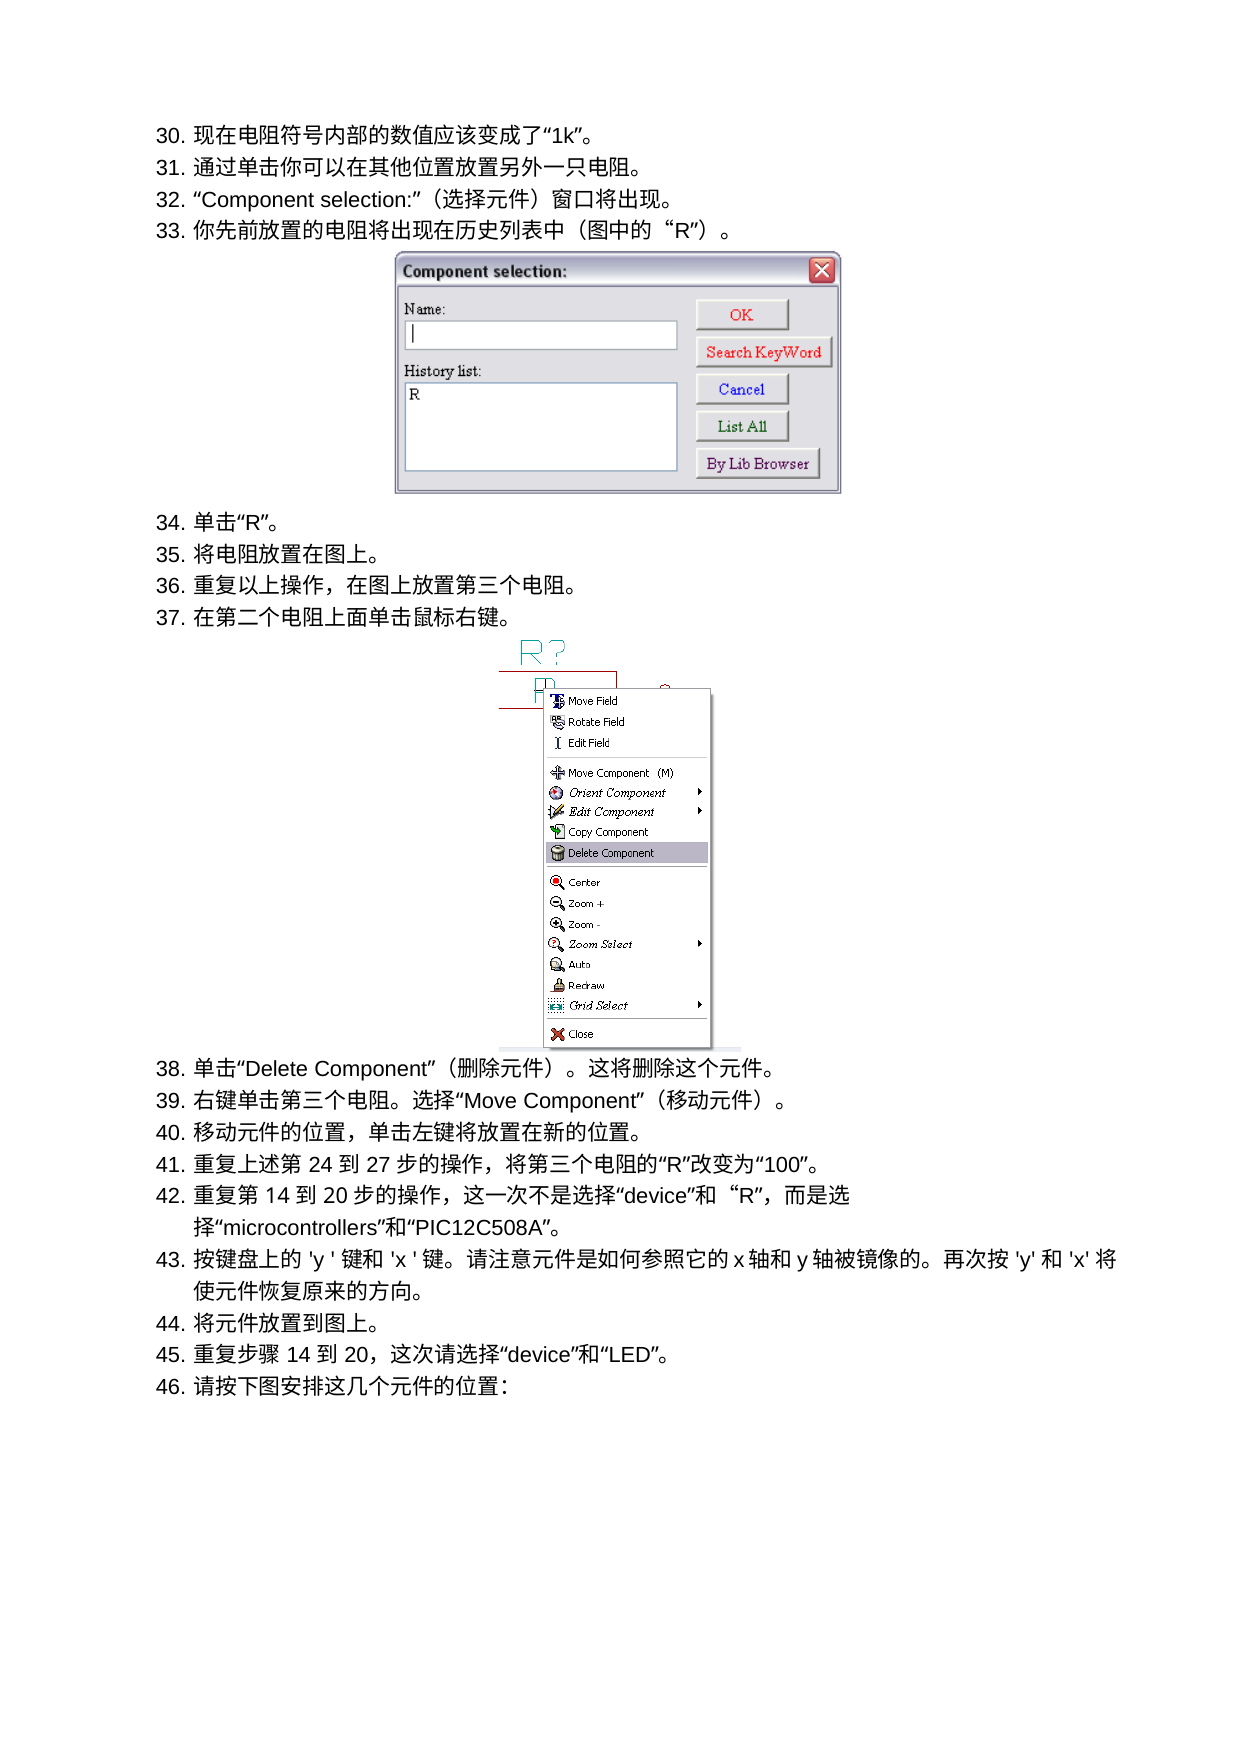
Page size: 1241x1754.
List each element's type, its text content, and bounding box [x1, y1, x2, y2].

list 你先前放置的电阻将出现在历史列表中（图中的“R”）。 [156, 213, 1122, 245]
list 在第二个电阻上面单击鼠标右键。 [156, 600, 1122, 632]
list 请按下图安排这几个元件的位置： [156, 1369, 1122, 1401]
list 单击“Delete Component”（删除元件）。这将删除这个元件。 [156, 632, 1122, 1083]
list 通过单击你可以在其他位置放置另外一只电阻。 [156, 150, 1122, 182]
list 现在电阻符号内部的数值应该变成了“1k”。 [156, 118, 1122, 150]
list 单击“R”。 [156, 245, 1122, 537]
list 按键盘上的 'y ' 键和 'x ' 键。请注意元件是如何参照它的x轴和y轴被镜像的。再次按 'y' 和 'x' 将使元件恢复原来的方向。 [156, 1242, 1122, 1306]
list 将电阻放置在图上。 [156, 537, 1122, 568]
list 重复步骤 14 到 20，这次请选择“device”和“LED”。 [156, 1337, 1122, 1369]
list 重复第 14 到 20 步的操作，这一次不是选择“device”和“R”，而是选择“microcontrollers”和“PIC12C508A”。 [156, 1178, 1122, 1242]
list 将元件放置到图上。 [156, 1306, 1122, 1337]
list 右键单击第三个电阻。选择“Move Component”（移动元件）。 [156, 1083, 1122, 1115]
list 重复以上操作，在图上放置第三个电阻。 [156, 568, 1122, 600]
list “Component selection:”（选择元件）窗口将出现。 [156, 182, 1122, 213]
list 重复上述第 24 到 27 步的操作，将第三个电阻的“R”改变为“100”。 [156, 1147, 1122, 1178]
list 移动元件的位置，单击左键将放置在新的位置。 [156, 1115, 1122, 1147]
